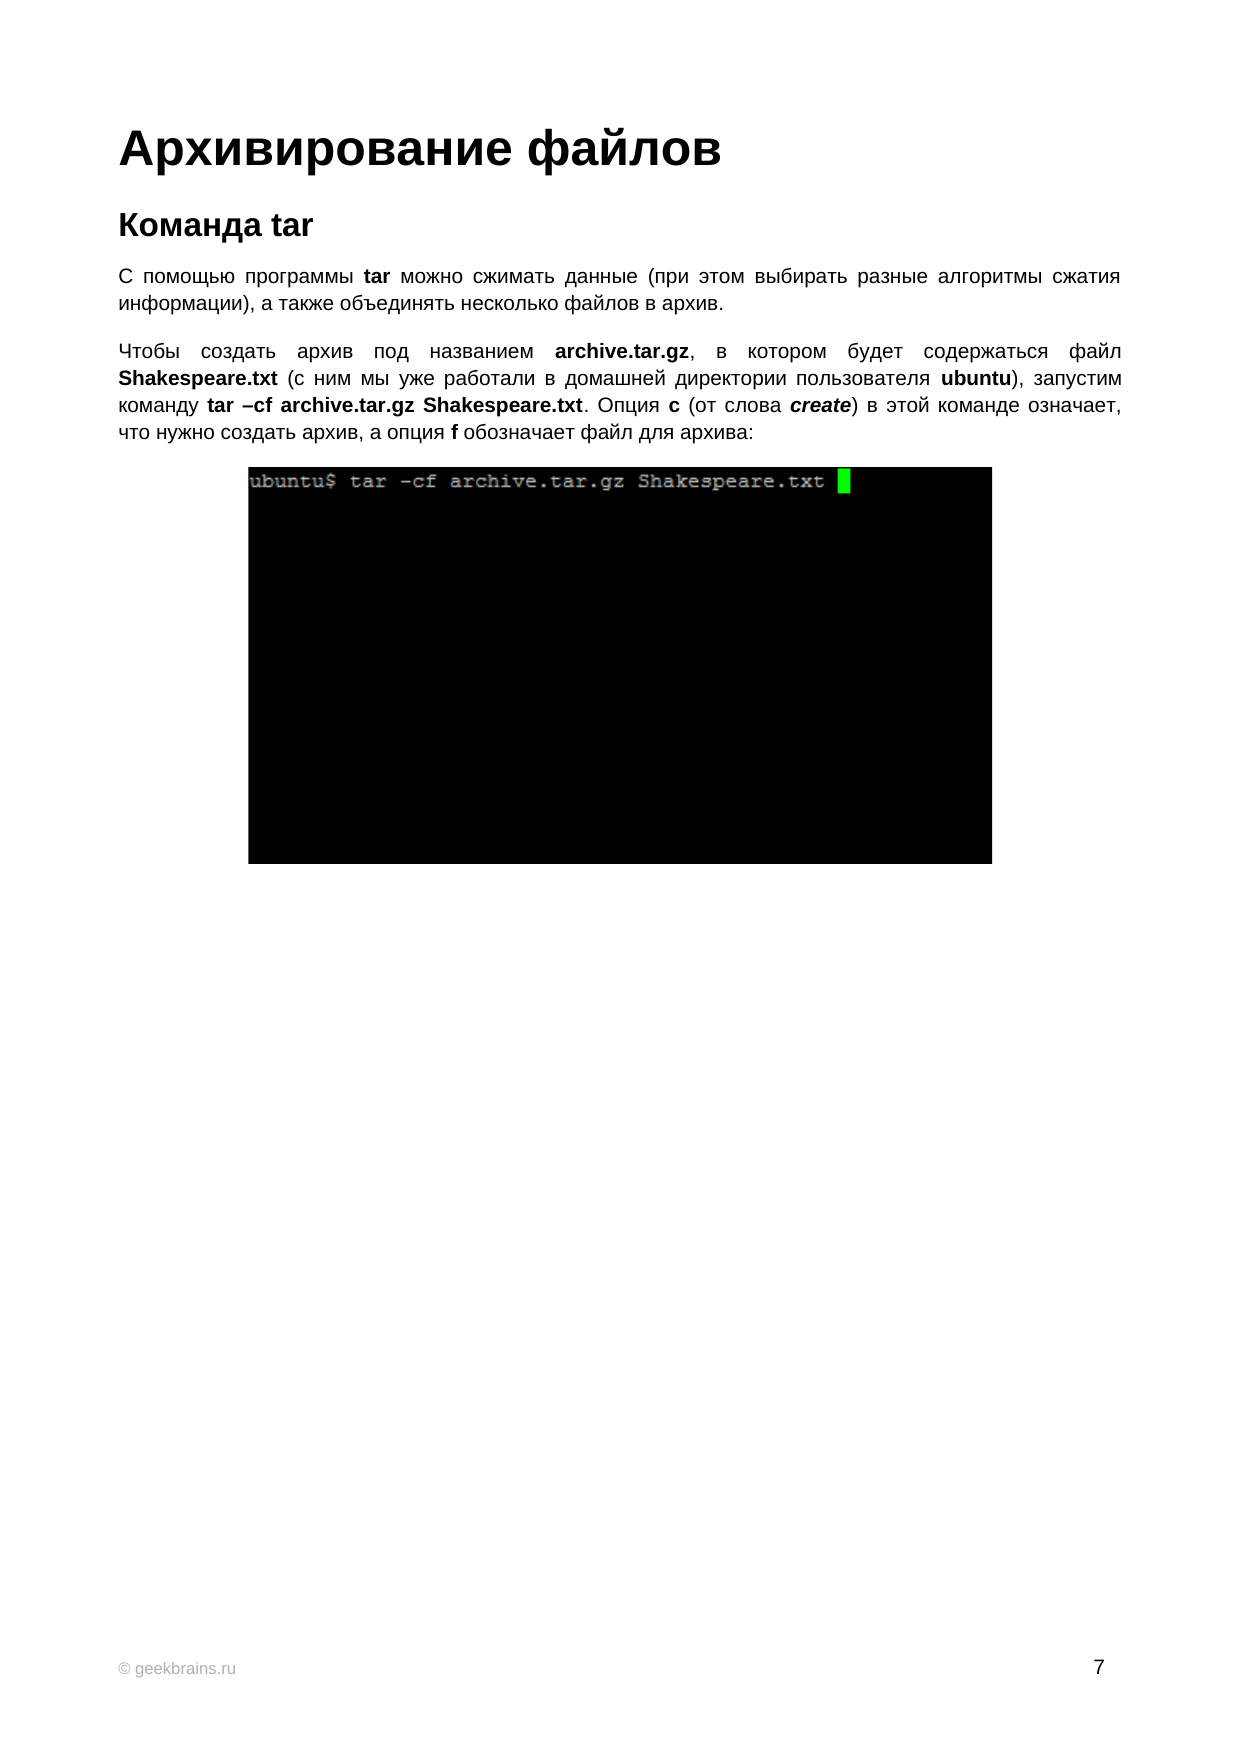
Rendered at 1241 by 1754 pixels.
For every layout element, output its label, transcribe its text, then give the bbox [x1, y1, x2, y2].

subtitle Архивирование файлов [118, 118, 1122, 176]
picture [248, 467, 993, 864]
text С помощью программы tar можно сжимать данные (при этом выбирать разные алгоритмы сжатия информации), а также объединять несколько файлов в архив. [118, 264, 1122, 315]
subtitle Команда tar [118, 205, 1122, 243]
text Чтобы создать архив под названием archive.tar.gz, в котором будет содержаться файл Shakespeare.txt (с ним мы уже работали в домашней директории пользователя ubuntu), запустим команду tar –cf archive.tar.gz Shakespeare.txt. Опция c (от слова create) в этой команде означает, что нужно создать архив, а опция f обозначает файл для архива: [118, 339, 1122, 444]
